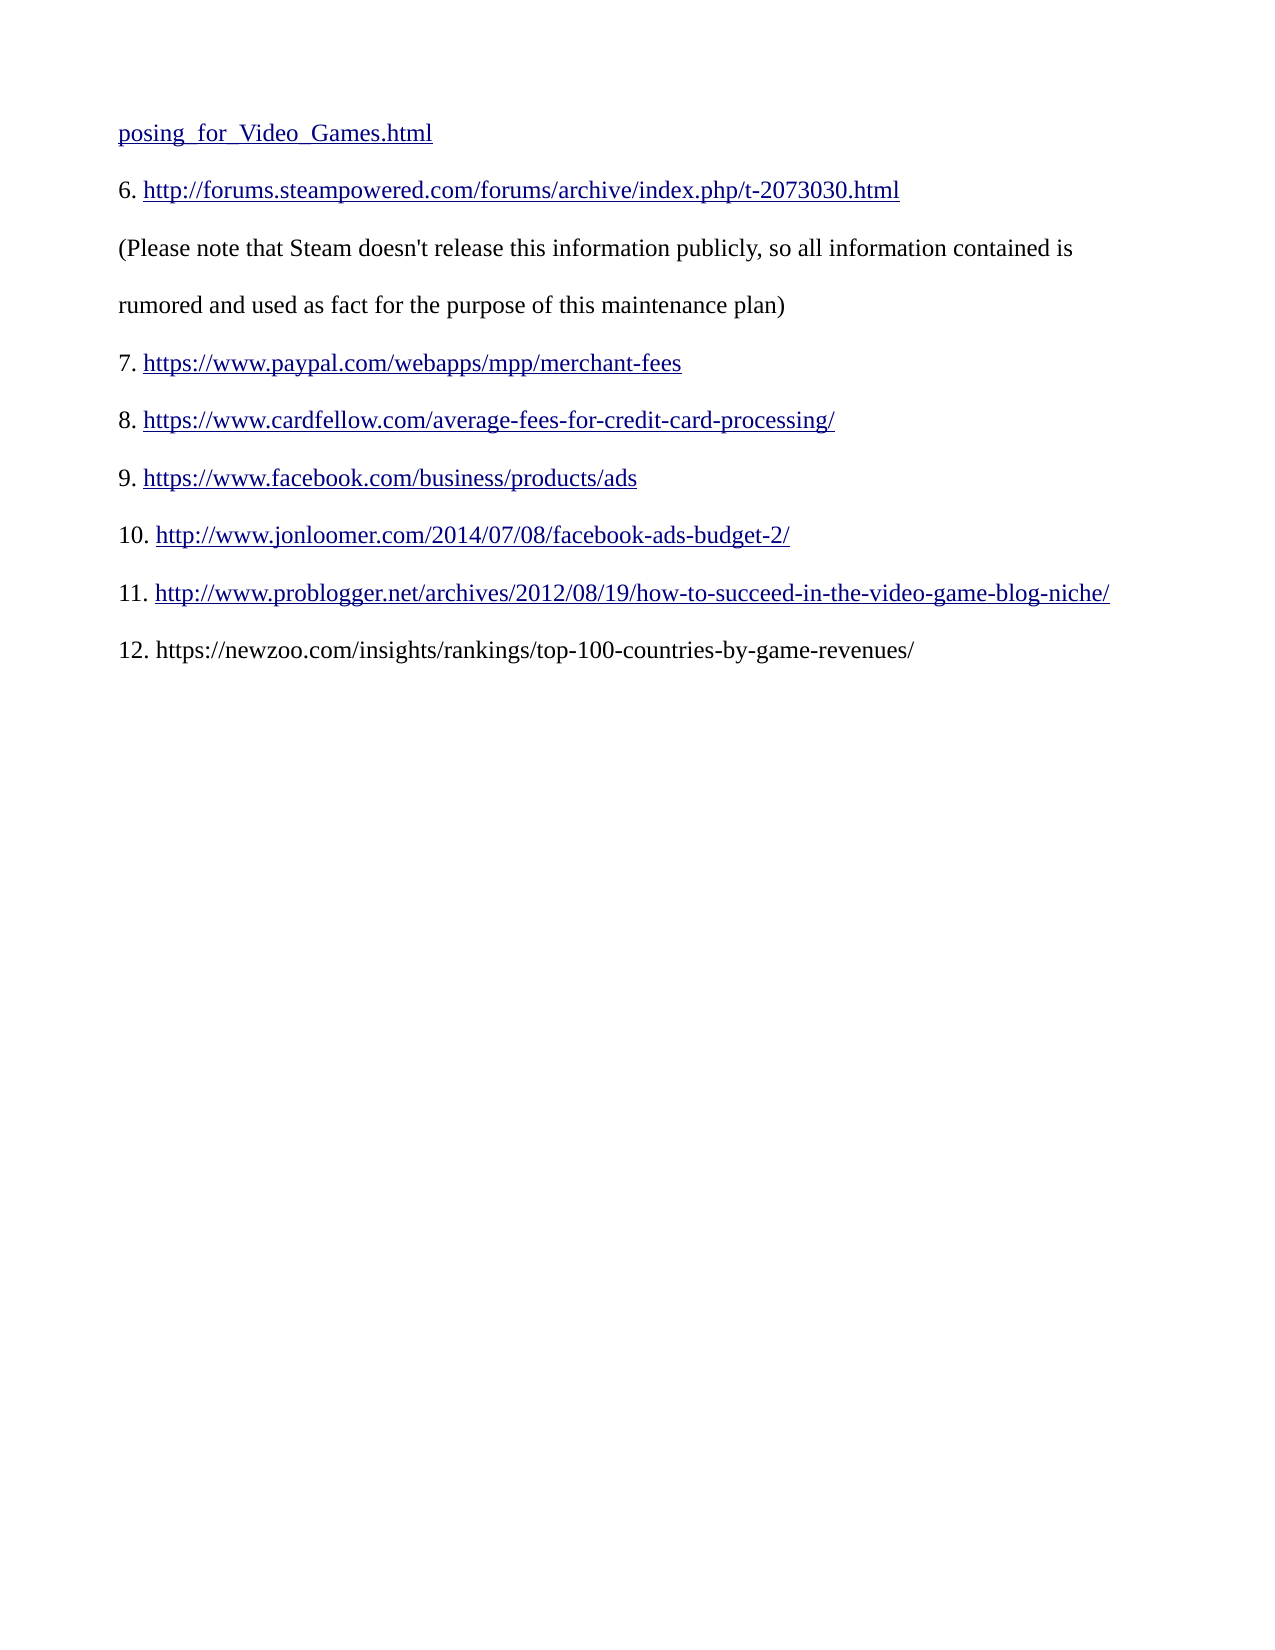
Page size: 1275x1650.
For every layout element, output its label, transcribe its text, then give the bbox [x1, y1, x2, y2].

text 7. https://www.paypal.com/webapps/mpp/merchant-fees [118, 348, 1157, 377]
text 8. https://www.cardfellow.com/average-fees-for-credit-card-processing/ [118, 406, 1157, 434]
text 6. http://forums.steampowered.com/forums/archive/index.php/t-2073030.html [118, 176, 1157, 204]
text (Please note that Steam doesn't release this information publicly, so all information contained is rumored and used as fact for the purpose of this maintenance plan) [118, 233, 1157, 319]
text 10. http://www.jonloomer.com/2014/07/08/facebook-ads-budget-2/ [118, 521, 1157, 549]
text posing_for_Video_Games.html [118, 118, 1157, 147]
text 12. https://newzoo.com/insights/rankings/top-100-countries-by-game-revenues/ [118, 636, 1157, 664]
text 11. http://www.problogger.net/archives/2012/08/19/how-to-succeed-in-the-video-game-blog-niche/ [118, 578, 1157, 607]
text 9. https://www.facebook.com/business/products/ads [118, 463, 1157, 492]
